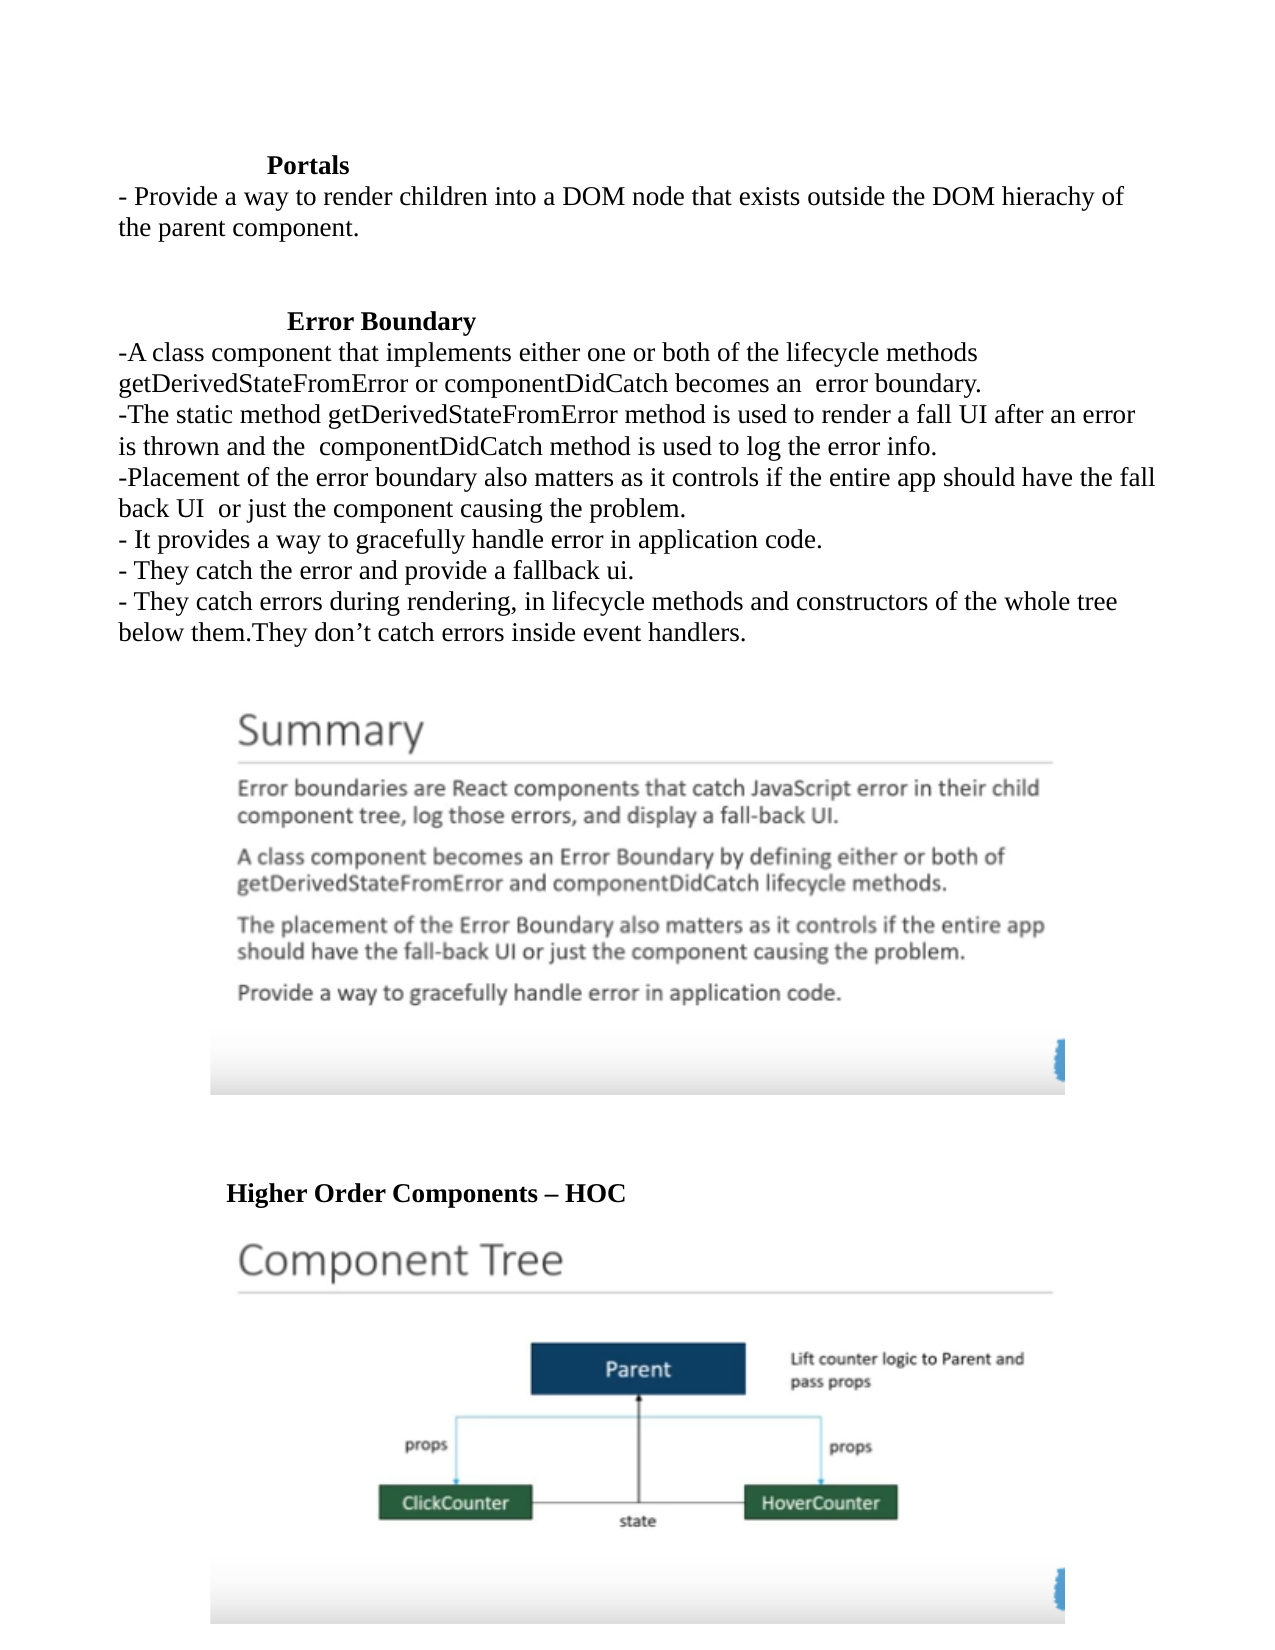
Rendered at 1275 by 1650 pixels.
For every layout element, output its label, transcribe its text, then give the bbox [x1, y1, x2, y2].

text -A class component that implements either one or both of the lifecycle methods getDerivedStateFromError or componentDidCatch becomes an error boundary. [118, 336, 1157, 398]
text - Provide a way to render children into a DOM node that exists outside the DOM hierachy of the parent component. [118, 180, 1157, 243]
picture [210, 710, 1065, 1095]
text - It provides a way to gracefully handle error in application code. [118, 523, 1157, 554]
picture [210, 1239, 1065, 1624]
text Higher Order Components – HOC [118, 1177, 1157, 1208]
text Error Boundary [118, 305, 1157, 336]
text Portals [118, 149, 1157, 180]
text -Placement of the error boundary also matters as it controls if the entire app should have the fall back UI or just the component causing the problem. [118, 461, 1157, 523]
text - They catch errors during rendering, in lifecycle methods and constructors of the whole tree below them.They don’t catch errors inside event handlers. [118, 585, 1157, 648]
text -The static method getDerivedStateFromError method is used to render a fall UI after an error is thrown and the componentDidCatch method is used to log the error info. [118, 398, 1157, 461]
text - They catch the error and provide a fallback ui. [118, 554, 1157, 585]
